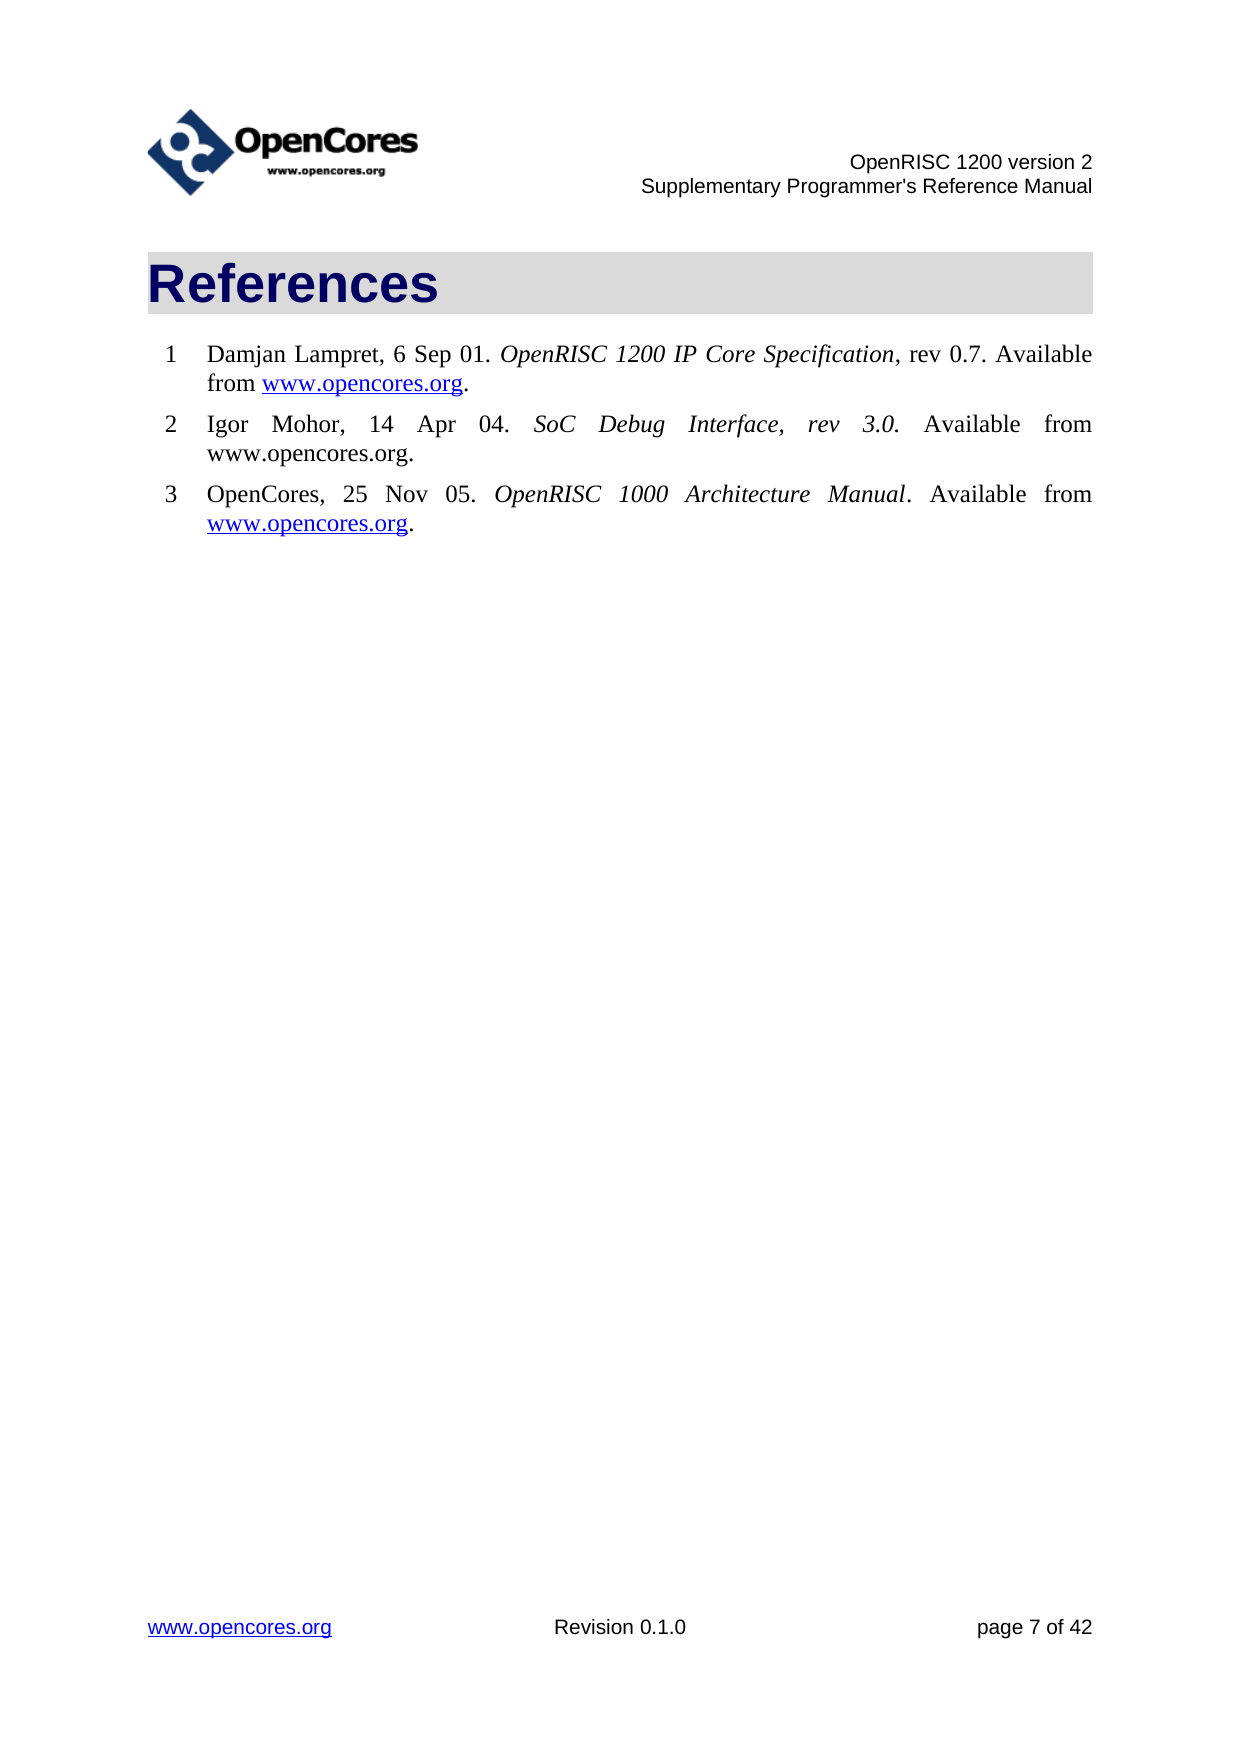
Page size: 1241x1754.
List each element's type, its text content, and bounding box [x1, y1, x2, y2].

picture [147, 109, 418, 196]
list OpenCores, 25 Nov 05. OpenRISC 1000 Architecture Manual. Available from www.opencores.org. [177, 479, 1093, 536]
list Igor Mohor, 14 Apr 04. SoC Debug Interface, rev 3.0. Available from www.opencores.org. [177, 409, 1093, 467]
list Damjan Lampret, 6 Sep 01. OpenRISC 1200 IP Core Specification, rev 0.7. Available from www.opencores.org. [177, 339, 1093, 397]
subtitle References [148, 252, 1093, 314]
